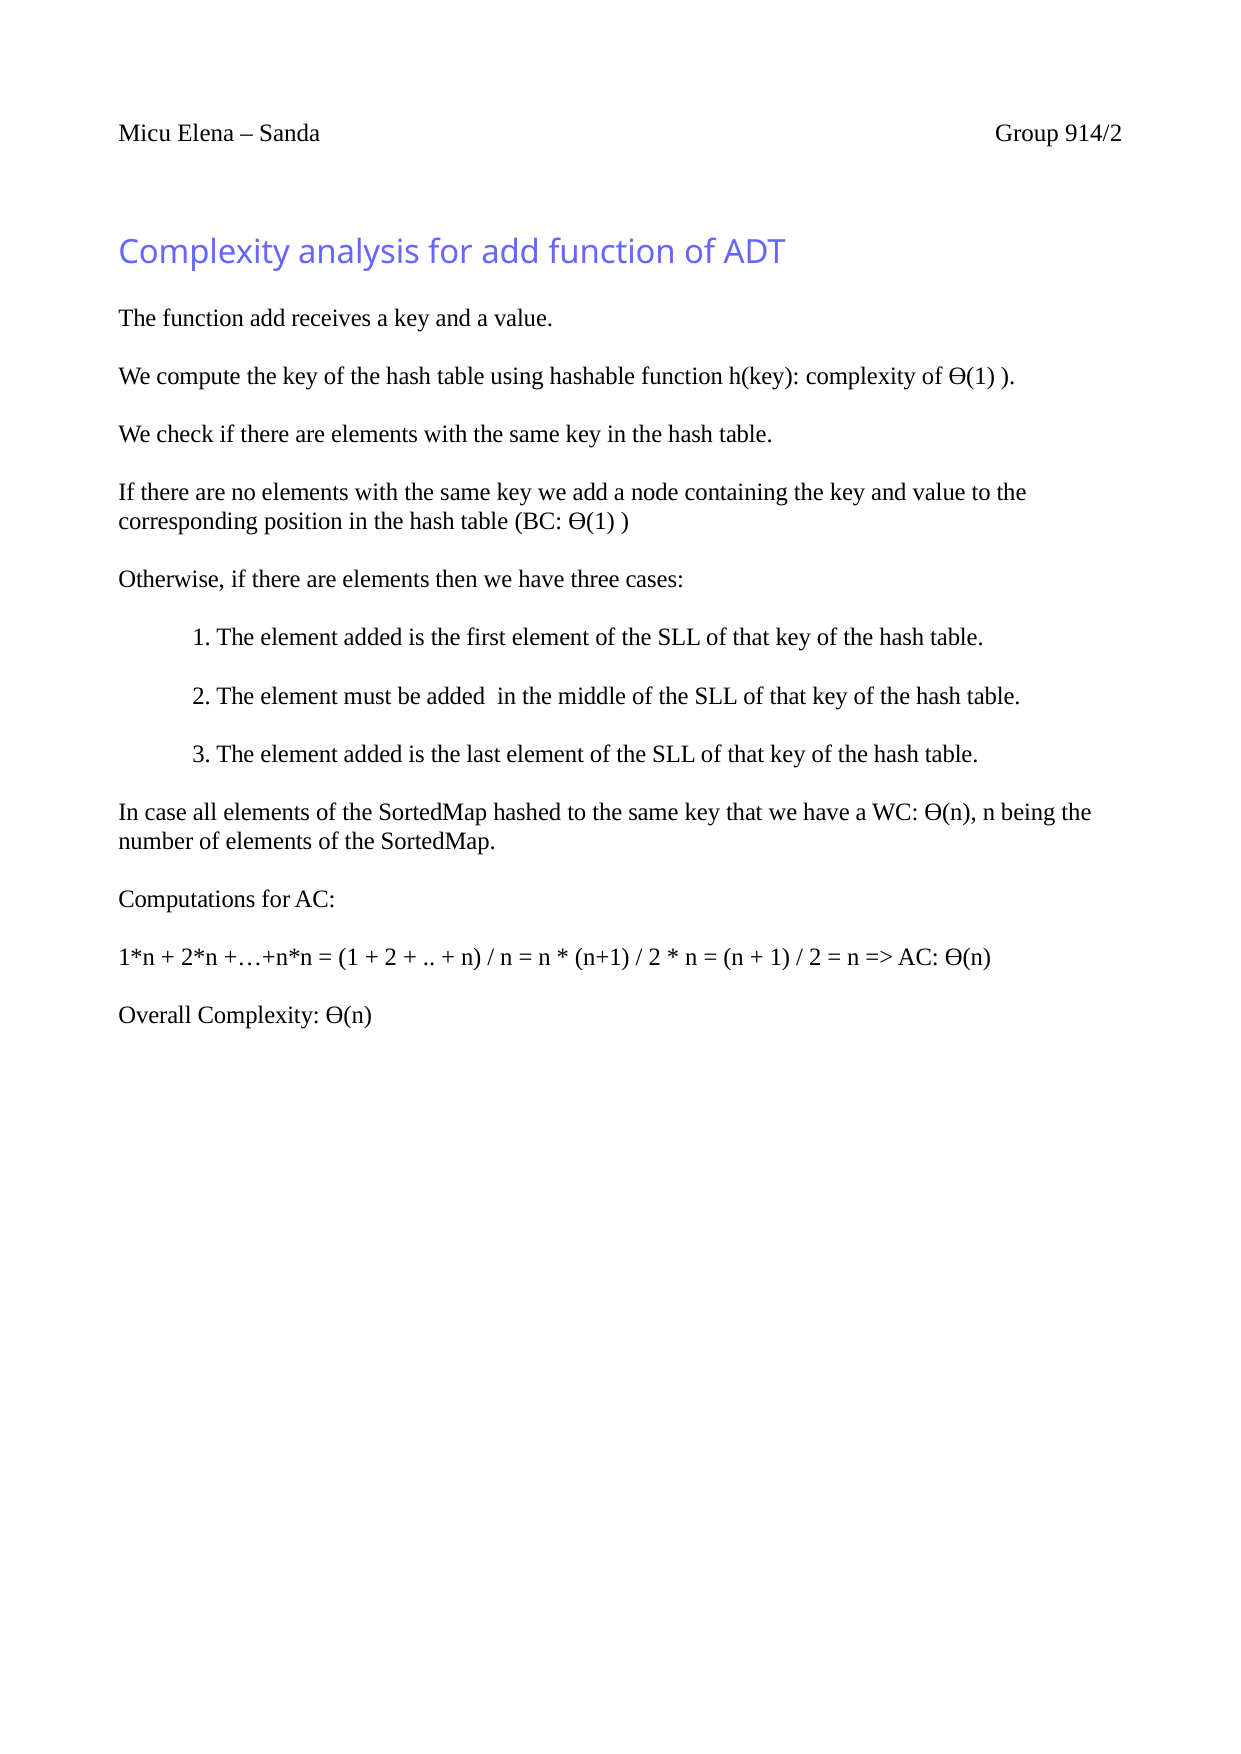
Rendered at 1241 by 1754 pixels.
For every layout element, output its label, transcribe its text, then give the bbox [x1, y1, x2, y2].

text We compute the key of the hash table using hashable function h(key): complexity of ϴ(1) ). [118, 361, 1122, 389]
text Computations for AC: [118, 884, 1122, 913]
text The function add receives a key and a value. [118, 303, 1122, 331]
text 3. The element added is the last element of the SLL of that key of the hash table. [118, 739, 1122, 768]
text 1*n + 2*n +…+n*n = (1 + 2 + .. + n) / n = n * (n+1) / 2 * n = (n + 1) / 2 = n => AC: ϴ(n) [118, 942, 1122, 971]
text 2. The element must be added in the middle of the SLL of that key of the hash table. [118, 681, 1122, 709]
text Complexity analysis for add function of ADT [118, 228, 1122, 273]
text 1. The element added is the first element of the SLL of that key of the hash table. [118, 622, 1122, 651]
text Otherwise, if there are elements then we have three cases: [118, 564, 1122, 593]
text In case all elements of the SortedMap hashed to the same key that we have a WC: ϴ(n), n being the number of elements of the SortedMap. [118, 797, 1122, 855]
text We check if there are elements with the same key in the hash table. [118, 419, 1122, 448]
text If there are no elements with the same key we add a node containing the key and value to the corresponding position in the hash table (BC: ϴ(1) ) [118, 477, 1122, 535]
text Overall Complexity: ϴ(n) [118, 1000, 1122, 1029]
